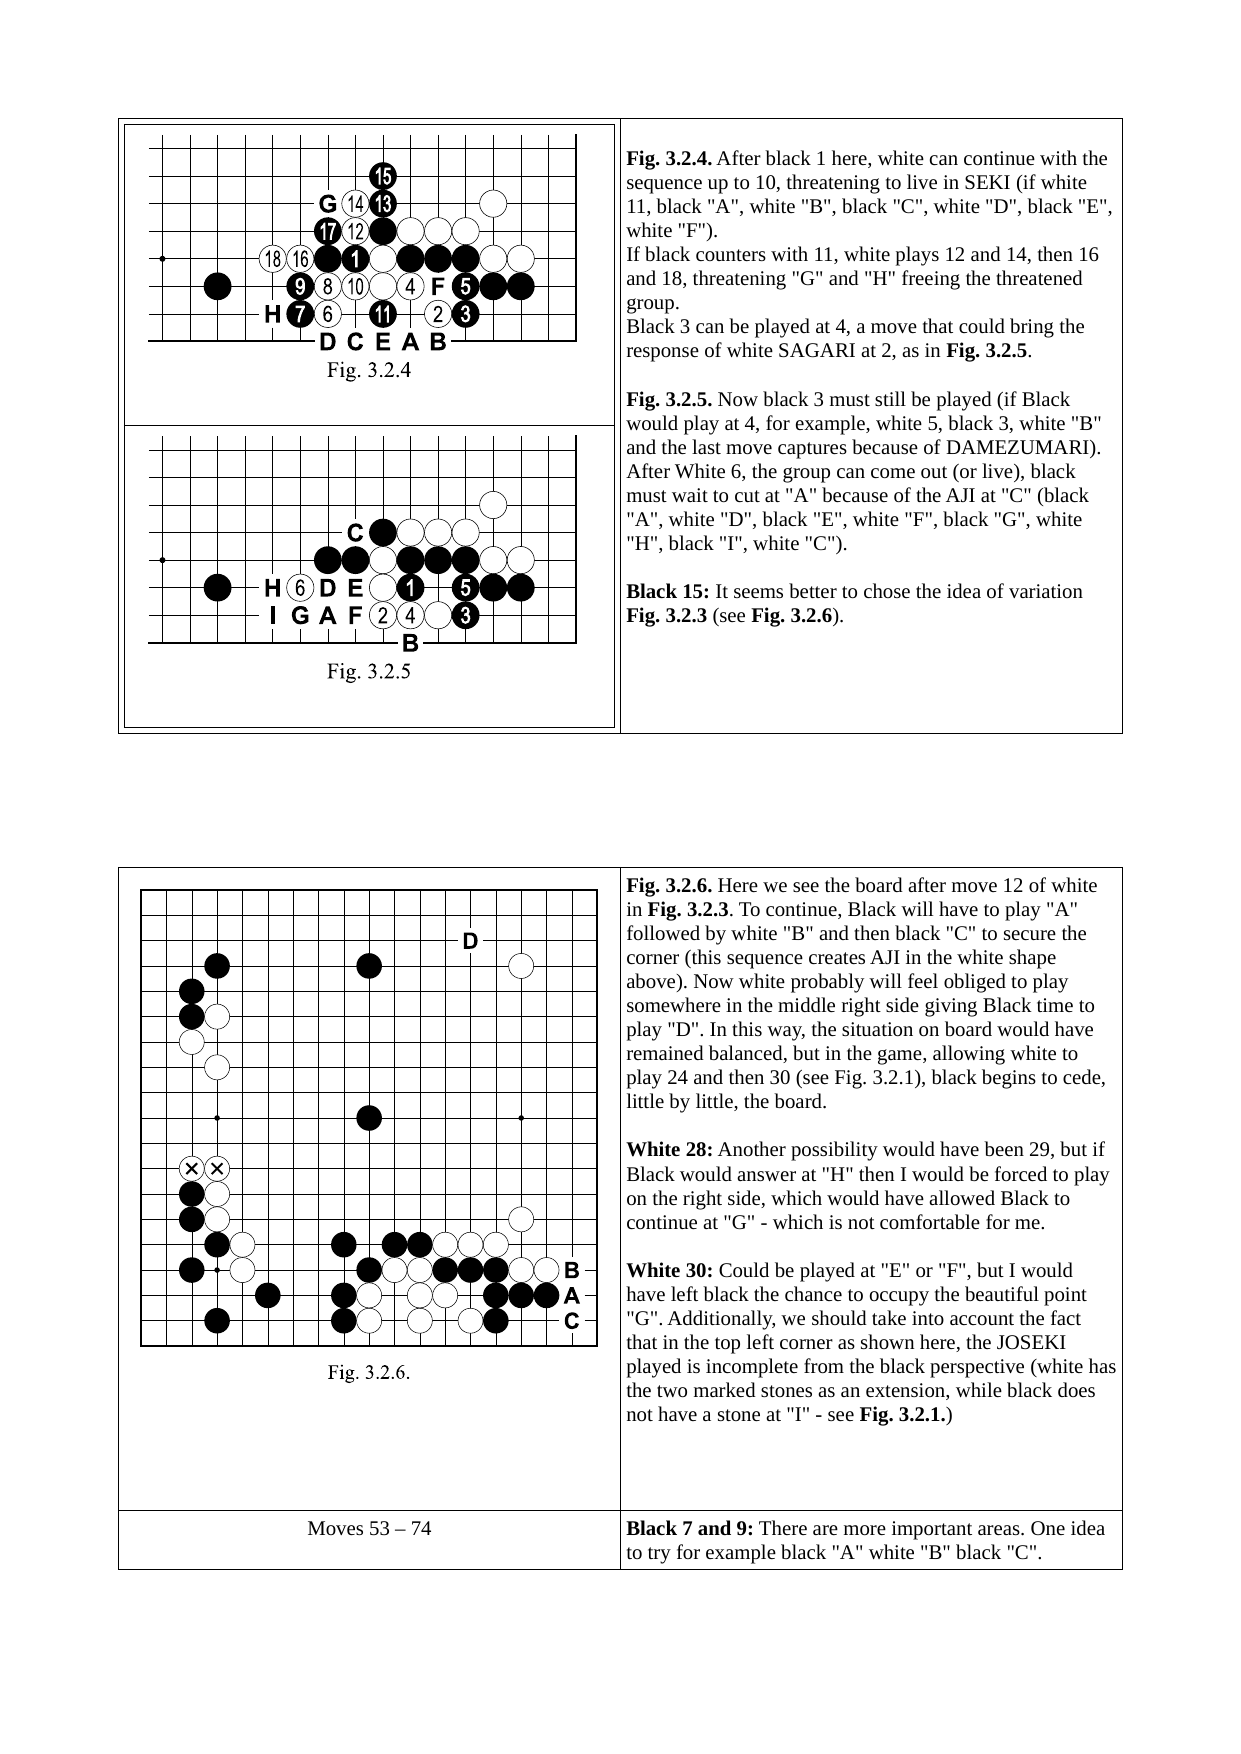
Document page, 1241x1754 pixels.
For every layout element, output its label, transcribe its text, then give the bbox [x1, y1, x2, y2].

table_header [125, 125, 614, 425]
table_cell Black 7 and 9: There are more important areas. One idea to try for example black "A" white "B" black "C". [621, 1511, 1122, 1569]
table_header Fig. 3.2.6. Here we see the board after move 12 of white in Fig. 3.2.3. To continue, Black will have to play "A" followed by white "B" and then black "C" to secure the corner (this sequence creates AJI in the white shape above). Now white probably will feel obliged to play somewhere in the middle right side giving Black time to play "D". In this way, the situation on board would have remained balanced, but in the game, allowing white to play 24 and then 30 (see Fig. 3.2.1), black begins to cede, little by little, the board. White 28: Another possibility would have been 29, but if Black would answer at "H" then I would be forced to play on the right side, which would have allowed Black to continue at "G" - which is not comfortable for me. White 30: Could be played at "E" or "F", but I would have left black the chance to occupy the beautiful point "G". Additionally, we should take into account the fact that in the top left corner as shown here, the JOSEKI played is incomplete from the black perspective (white has the two marked stones as an extension, while black does not have a stone at "I" - see Fig. 3.2.1.) [621, 868, 1122, 1510]
table_header [119, 868, 620, 1510]
table_cell Moves 53 – 74 [119, 1511, 620, 1569]
table_cell [119, 119, 620, 733]
table_cell [125, 426, 614, 727]
table_cell Fig. 3.2.4. After black 1 here, white can continue with the sequence up to 10, threatening to live in SEKI (if white 11, black "A", white "B", black "C", white "D", black "E", white "F"). If black counters with 11, white plays 12 and 14, then 16 and 18, threatening "G" and "H" freeing the threatened group. Black 3 can be played at 4, a move that could bring the response of white SAGARI at 2, as in Fig. 3.2.5. Fig. 3.2.5. Now black 3 must still be played (if Black would play at 4, for example, white 5, black 3, white "B" and the last move captures because of DAMEZUMARI). After White 6, the group can come out (or live), black must wait to cut at "A" because of the AJI at "C" (black "A", white "D", black "E", white "F", black "G", white "H", black "I", white "C"). Black 15: It seems better to chose the idea of variation Fig. 3.2.3 (see Fig. 3.2.6). [621, 119, 1122, 733]
